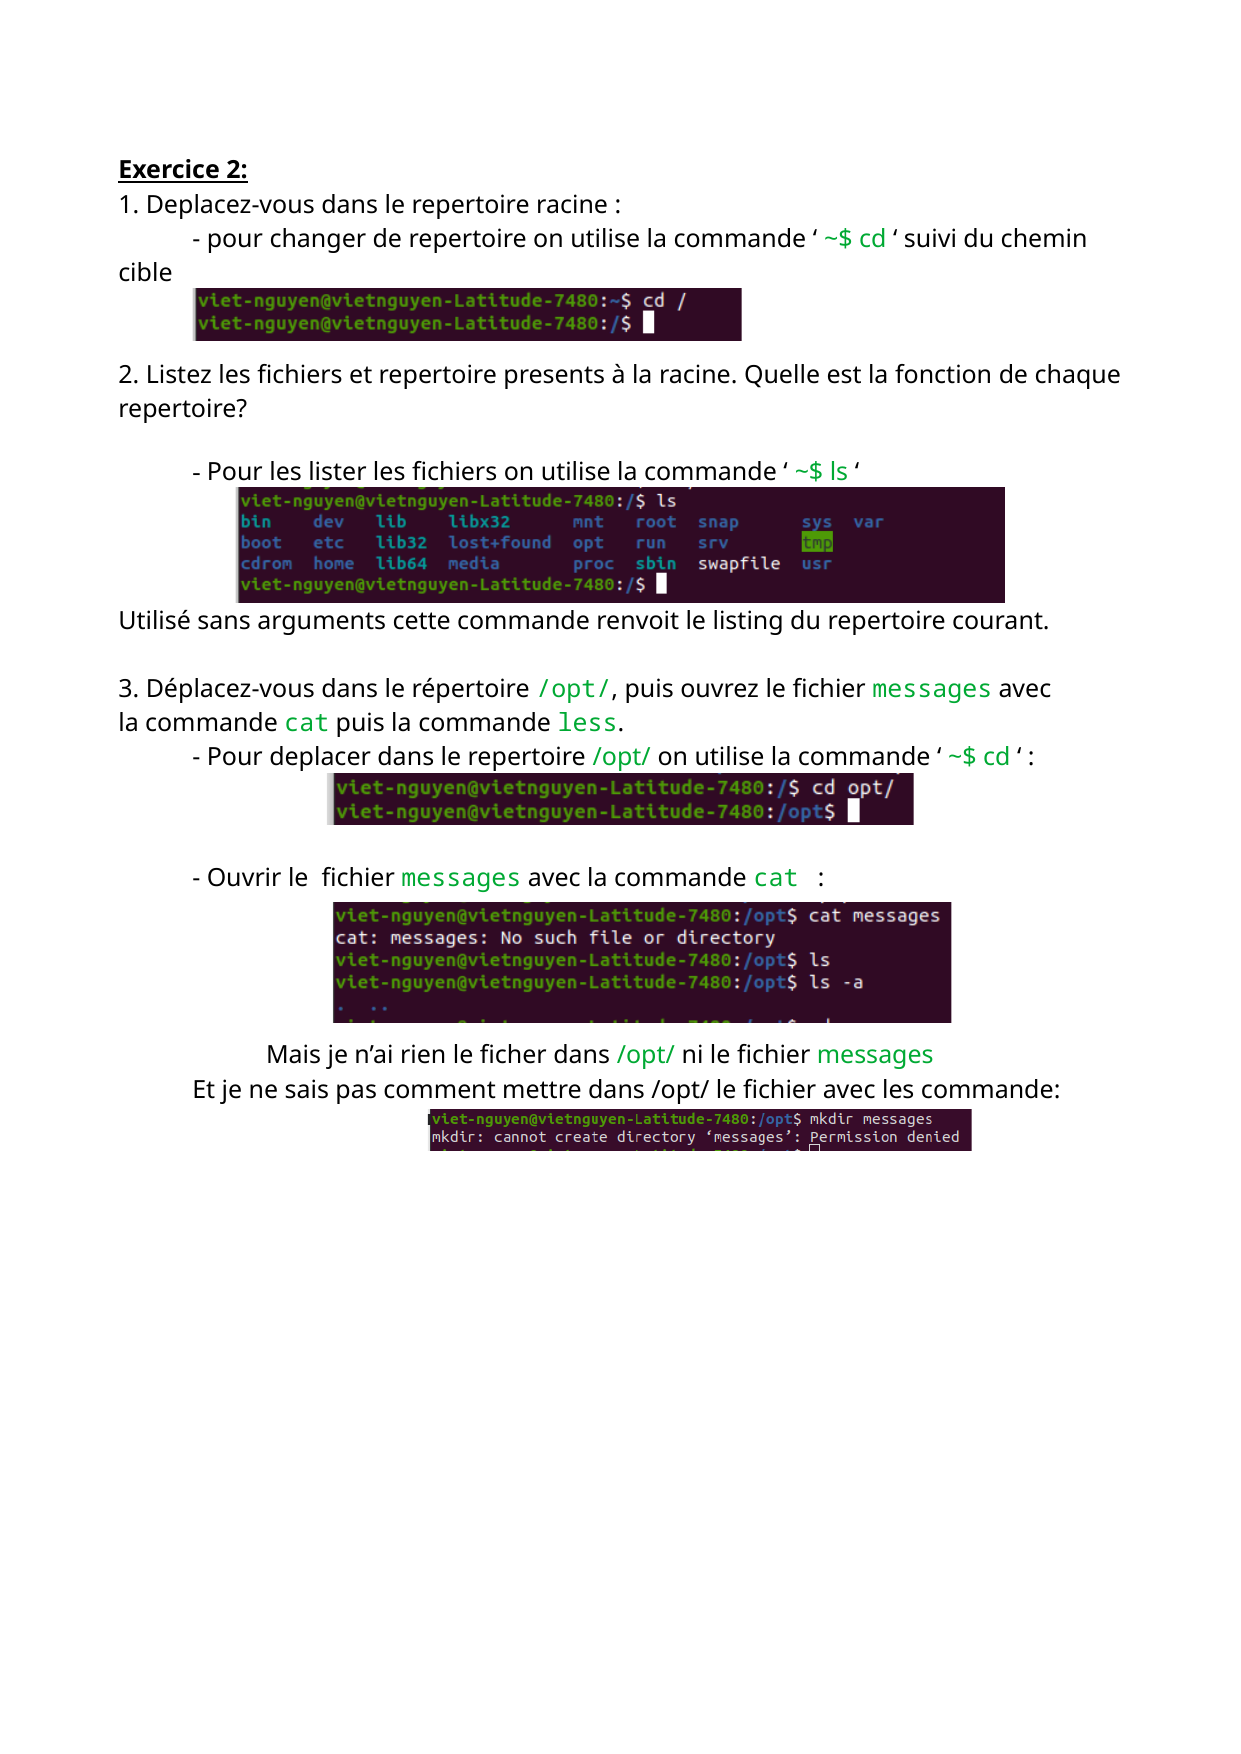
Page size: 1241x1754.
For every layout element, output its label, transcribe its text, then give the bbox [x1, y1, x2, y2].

text Mais je n’ai rien le ficher dans /opt/ ni le fichier messages [118, 1037, 1122, 1071]
text Exercice 2: [118, 152, 1122, 186]
picture [332, 902, 952, 1023]
picture [326, 773, 914, 825]
text - pour changer de repertoire on utilise la commande ‘ ~$ cd ‘ suivi du chemin cible [118, 220, 1122, 288]
picture [235, 487, 1005, 603]
text - Pour deplacer dans le repertoire /opt/ on utilise la commande ‘ ~$ cd ‘ : [118, 739, 1122, 773]
text 1. Deplacez-vous dans le repertoire racine : [118, 186, 1122, 220]
text Utilisé sans arguments cette commande renvoit le listing du repertoire courant. [118, 487, 1122, 637]
text 2. Listez les fichiers et repertoire presents à la racine. Quelle est la fonction de chaque repertoire? [118, 357, 1122, 425]
text 3. Déplacez-vous dans le répertoire /opt/, puis ouvrez le fichier messages avec la commande cat puis la commande less. [118, 671, 1122, 739]
text - Ouvrir le fichier messages avec la commande cat : [118, 859, 1122, 893]
text Et je ne sais pas comment mettre dans /opt/ le fichier avec les commande: [118, 1071, 1122, 1105]
picture [192, 288, 742, 341]
picture [427, 1109, 972, 1151]
text - Pour les lister les fichiers on utilise la commande ‘ ~$ ls ‘ [118, 425, 1122, 487]
